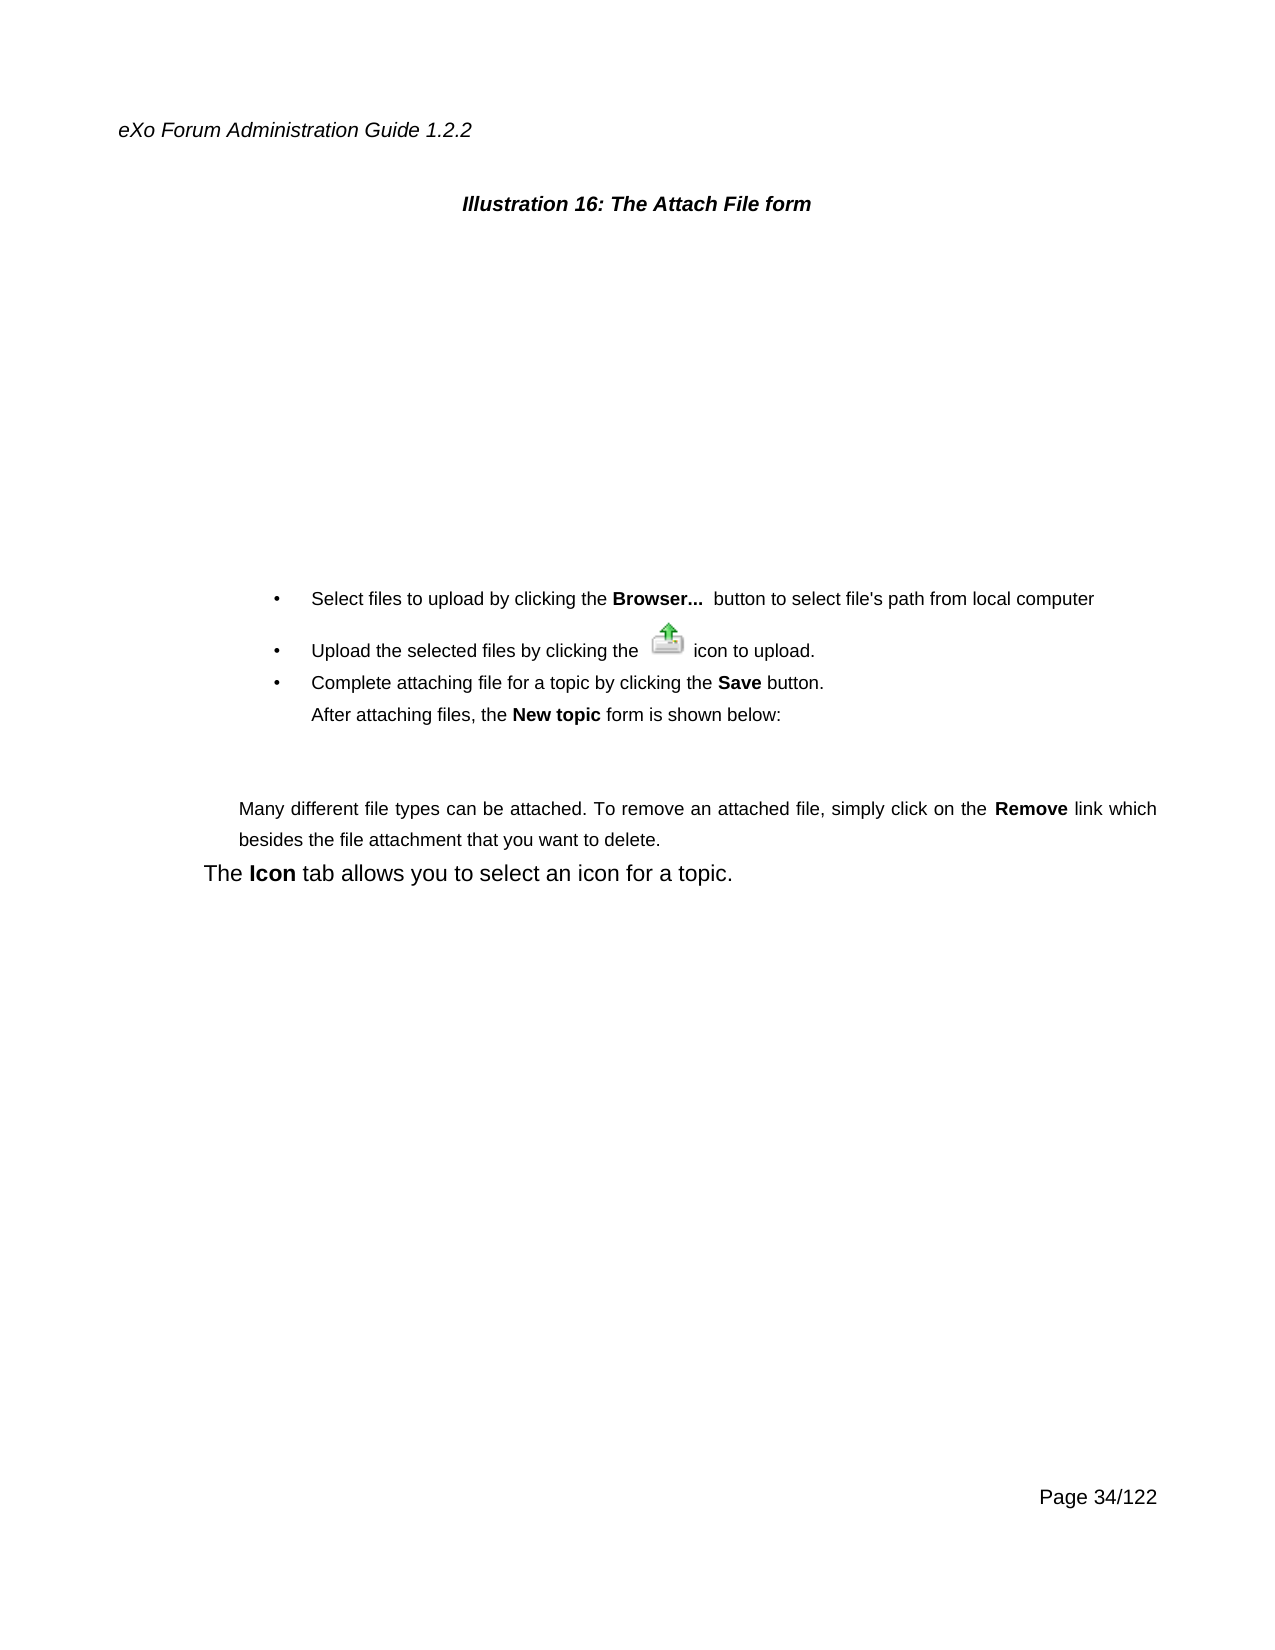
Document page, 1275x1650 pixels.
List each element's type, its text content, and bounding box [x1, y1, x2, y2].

text The Icon tab allows you to select an icon for a topic. [201, 861, 1157, 886]
text Illustration 16: The Attach File form [247, 192, 1028, 216]
list Upload the selected files by clicking the icon to upload. [274, 620, 1157, 662]
picture [649, 620, 689, 658]
list Select files to upload by clicking the Browser... button to select file's path from local computer [274, 589, 1157, 610]
list After attaching files, the New topic form is shown below: [274, 704, 1157, 725]
list Complete attaching file for a topic by clicking the Save button. [274, 672, 1157, 693]
list Many different file types can be attached. To remove an attached file, simply click on the Remove link which besides the file attachment that you want to delete. [201, 798, 1157, 850]
